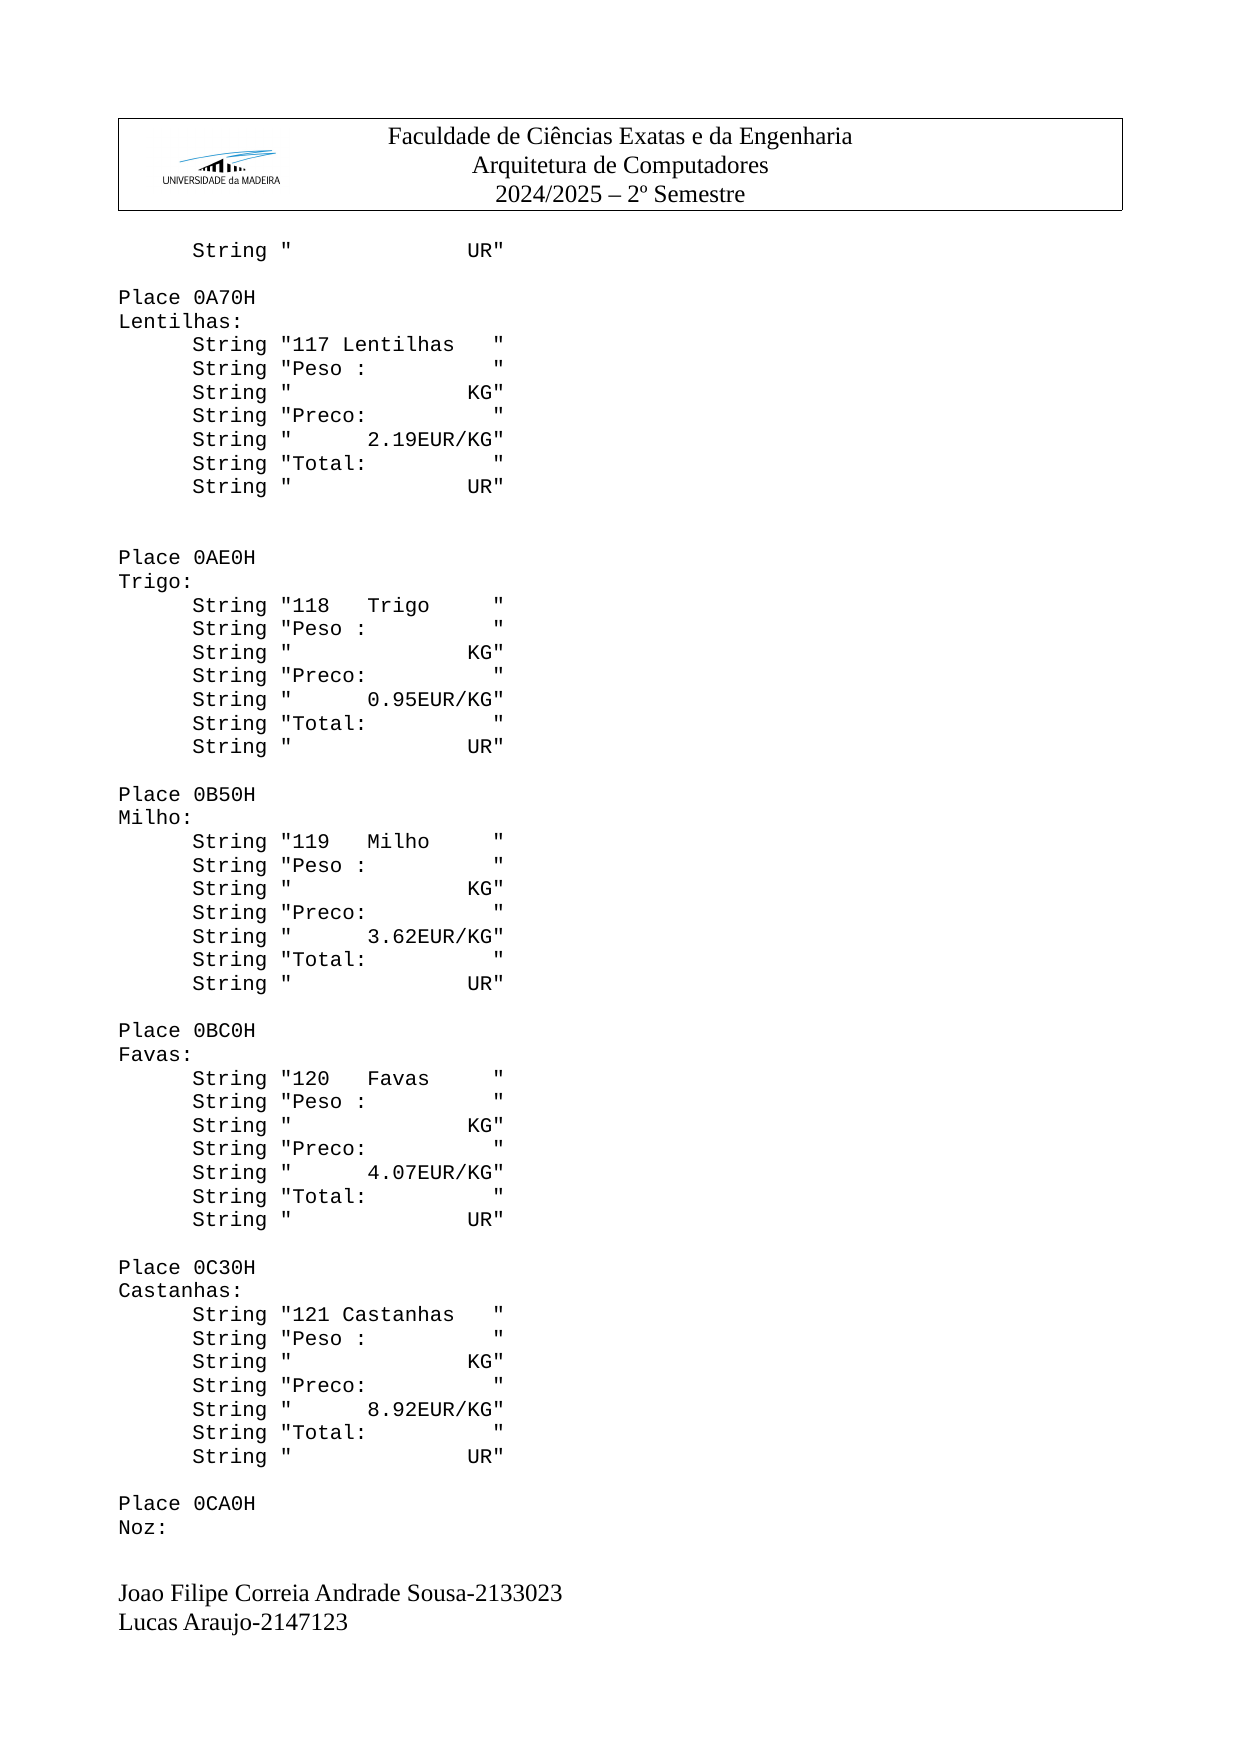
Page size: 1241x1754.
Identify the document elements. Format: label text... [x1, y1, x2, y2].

text Milho: [118, 807, 1122, 831]
text Favas: [118, 1044, 1122, 1067]
text String " KG" [118, 1115, 1122, 1138]
text String " UR" [118, 736, 1122, 760]
text String "Peso : " [118, 855, 1122, 878]
text String "Peso : " [118, 1091, 1122, 1115]
text String " KG" [118, 382, 1122, 405]
text String " UR" [118, 1209, 1122, 1233]
text String " UR" [118, 240, 1122, 263]
text String "Total: " [118, 949, 1122, 973]
text String "117 Lentilhas " [118, 334, 1122, 358]
text String "121 Castanhas " [118, 1304, 1122, 1328]
text String " 3.62EUR/KG" [118, 926, 1122, 949]
text String "Preco: " [118, 1138, 1122, 1162]
text String "Total: " [118, 453, 1122, 476]
text String "Preco: " [118, 1375, 1122, 1398]
text String "Peso : " [118, 618, 1122, 642]
text Place 0CA0H [118, 1493, 1122, 1517]
text String "Peso : " [118, 1328, 1122, 1351]
text String "Preco: " [118, 405, 1122, 429]
text Trigo: [118, 571, 1122, 594]
text Place 0B50H [118, 784, 1122, 807]
text String "Total: " [118, 713, 1122, 736]
text String "Total: " [118, 1422, 1122, 1446]
text String " 2.19EUR/KG" [118, 429, 1122, 453]
text String " UR" [118, 476, 1122, 500]
text Castanhas: [118, 1280, 1122, 1304]
text String " 4.07EUR/KG" [118, 1162, 1122, 1186]
text String " KG" [118, 1351, 1122, 1375]
picture [145, 128, 291, 194]
text String " 0.95EUR/KG" [118, 689, 1122, 713]
text Place 0C30H [118, 1257, 1122, 1280]
text String " 8.92EUR/KG" [118, 1398, 1122, 1422]
text String "120 Favas " [118, 1067, 1122, 1091]
text String "Peso : " [118, 358, 1122, 382]
text String "118 Trigo " [118, 594, 1122, 618]
text Lentilhas: [118, 311, 1122, 334]
text String " UR" [118, 1446, 1122, 1469]
text Noz: [118, 1517, 1122, 1540]
text Place 0BC0H [118, 1020, 1122, 1044]
text Place 0AE0H [118, 547, 1122, 571]
text String " UR" [118, 973, 1122, 997]
text String "Preco: " [118, 902, 1122, 926]
text Place 0A70H [118, 287, 1122, 311]
text String " KG" [118, 878, 1122, 902]
text String "119 Milho " [118, 831, 1122, 855]
text String " KG" [118, 642, 1122, 666]
text String "Preco: " [118, 666, 1122, 689]
text String "Total: " [118, 1186, 1122, 1209]
